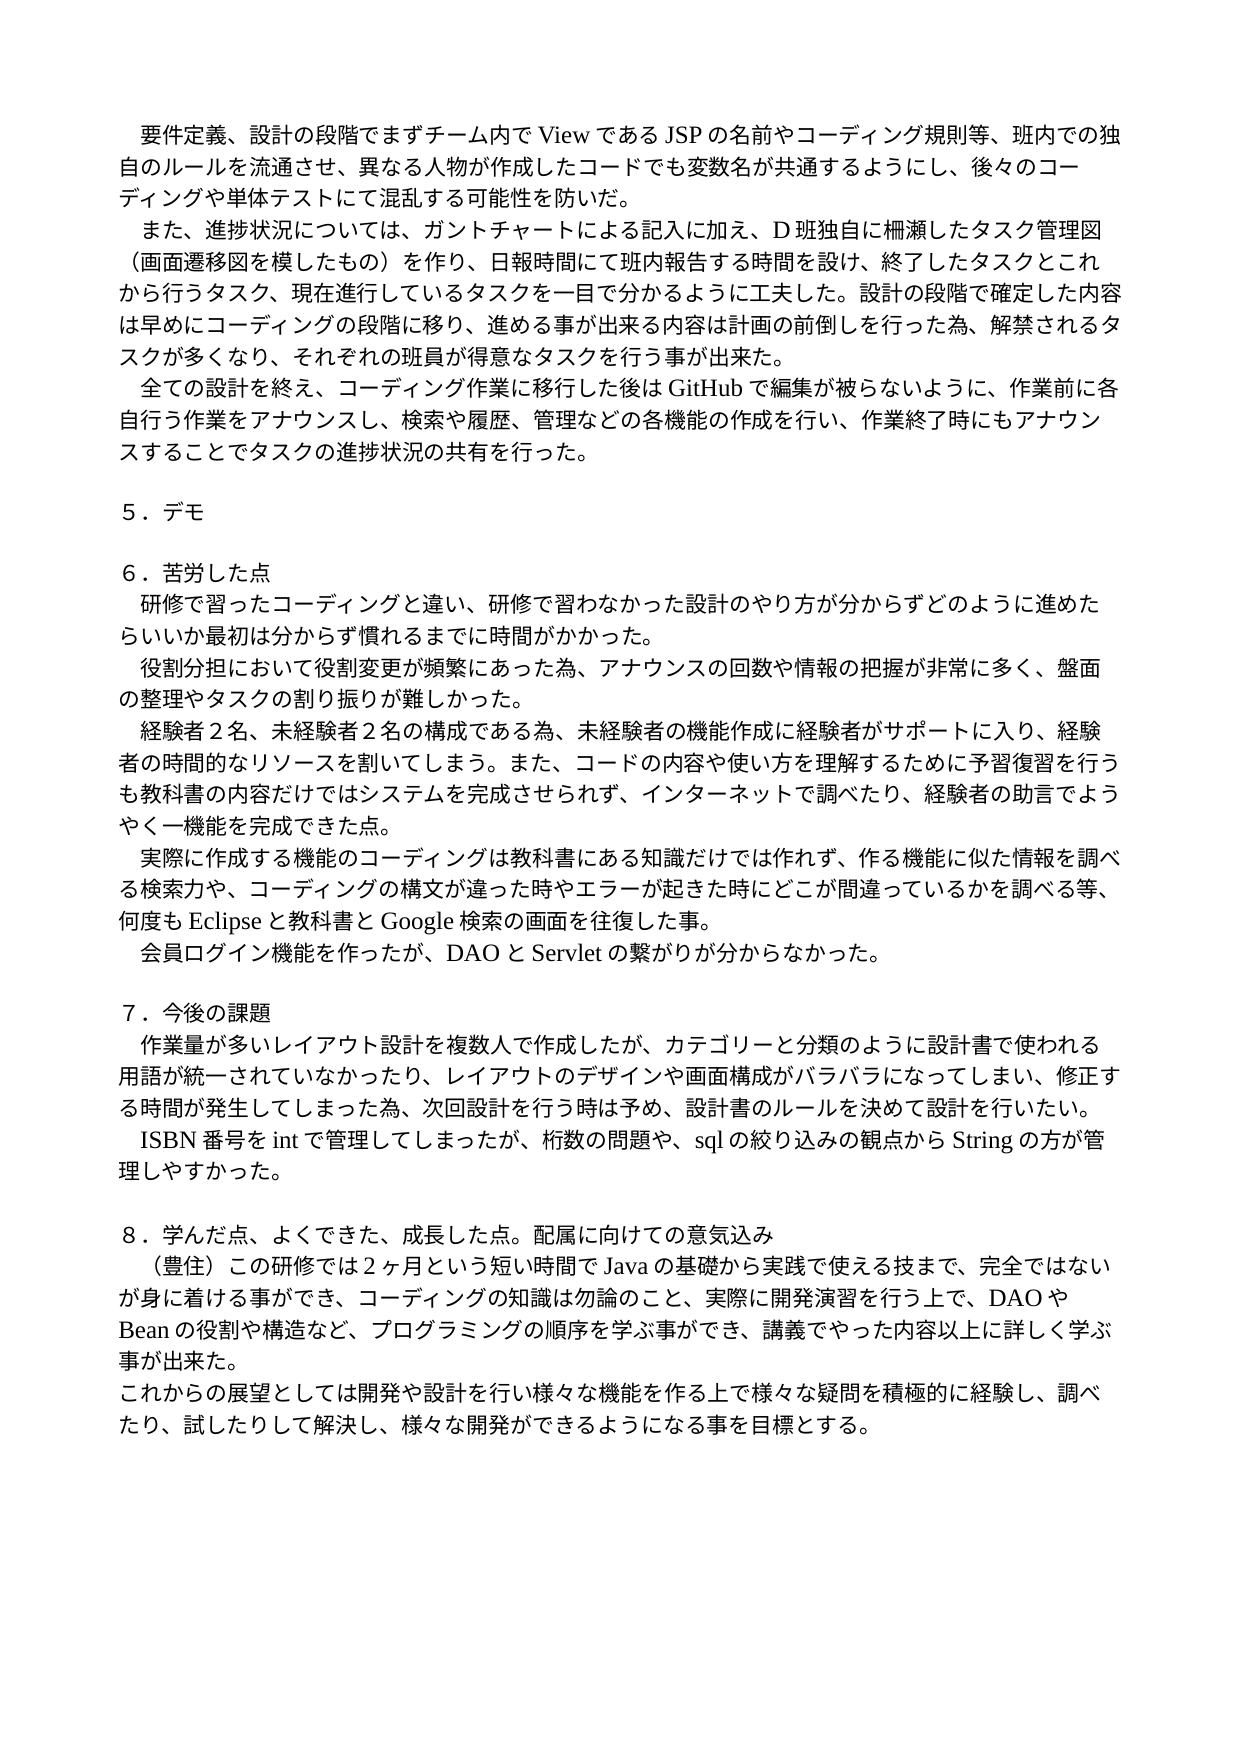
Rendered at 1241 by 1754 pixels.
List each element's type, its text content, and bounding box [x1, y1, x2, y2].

text ５．デモ [118, 495, 1122, 527]
text また、進捗状況については、ガントチャートによる記入に加え、D班独自に柵瀬したタスク管理図（画面遷移図を模したもの）を作り、日報時間にて班内報告する時間を設け、終了したタスクとこれから行うタスク、現在進行しているタスクを一目で分かるように工夫した。設計の段階で確定した内容は早めにコーディングの段階に移り、進める事が出来る内容は計画の前倒しを行った為、解禁されるタスクが多くなり、それぞれの班員が得意なタスクを行う事が出来た。 [118, 213, 1122, 371]
text ８．学んだ点、よくできた、成長した点。配属に向けての意気込み [118, 1218, 1122, 1249]
text これからの展望としては開発や設計を行い様々な機能を作る上で様々な疑問を積極的に経験し、調べたり、試したりして解決し、様々な開発ができるようになる事を目標とする。 [118, 1376, 1122, 1439]
text 会員ログイン機能を作ったが、DAOとServletの繋がりが分からなかった。 [118, 936, 1122, 967]
text 実際に作成する機能のコーディングは教科書にある知識だけでは作れず、作る機能に似た情報を調べる検索力や、コーディングの構文が違った時やエラーが起きた時にどこが間違っているかを調べる等、何度もEclipseと教科書とGoogle検索の画面を往復した事。 [118, 841, 1122, 936]
text 研修で習ったコーディングと違い、研修で習わなかった設計のやり方が分からずどのように進めたらいいか最初は分からず慣れるまでに時間がかかった。 [118, 587, 1122, 651]
text 全ての設計を終え、コーディング作業に移行した後はGitHubで編集が被らないように、作業前に各自行う作業をアナウンスし、検索や履歴、管理などの各機能の作成を行い、作業終了時にもアナウンスすることでタスクの進捗状況の共有を行った。 [118, 371, 1122, 466]
text 要件定義、設計の段階でまずチーム内でViewであるJSPの名前やコーディング規則等、班内での独自のルールを流通させ、異なる人物が作成したコードでも変数名が共通するようにし、後々のコーディングや単体テストにて混乱する可能性を防いだ。 [118, 118, 1122, 213]
text ISBN番号をintで管理してしまったが、桁数の問題や、sqlの絞り込みの観点からStringの方が管理しやすかった。 [118, 1123, 1122, 1186]
text 経験者２名、未経験者２名の構成である為、未経験者の機能作成に経験者がサポートに入り、経験者の時間的なリソースを割いてしまう。また、コードの内容や使い方を理解するために予習復習を行うも教科書の内容だけではシステムを完成させられず、インターネットで調べたり、経験者の助言でようやく一機能を完成できた点。 [118, 714, 1122, 841]
text ７．今後の課題 [118, 996, 1122, 1028]
text 役割分担において役割変更が頻繁にあった為、アナウンスの回数や情報の把握が非常に多く、盤面の整理やタスクの割り振りが難しかった。 [118, 651, 1122, 714]
text ６．苦労した点 [118, 556, 1122, 587]
text 作業量が多いレイアウト設計を複数人で作成したが、カテゴリーと分類のように設計書で使われる用語が統一されていなかったり、レイアウトのデザインや画面構成がバラバラになってしまい、修正する時間が発生してしまった為、次回設計を行う時は予め、設計書のルールを決めて設計を行いたい。 [118, 1028, 1122, 1123]
text （豊住）この研修では2ヶ月という短い時間でJavaの基礎から実践で使える技まで、完全ではないが身に着ける事ができ、コーディングの知識は勿論のこと、実際に開発演習を行う上で、DAOやBeanの役割や構造など、プログラミングの順序を学ぶ事ができ、講義でやった内容以上に詳しく学ぶ事が出来た。 [118, 1249, 1122, 1376]
